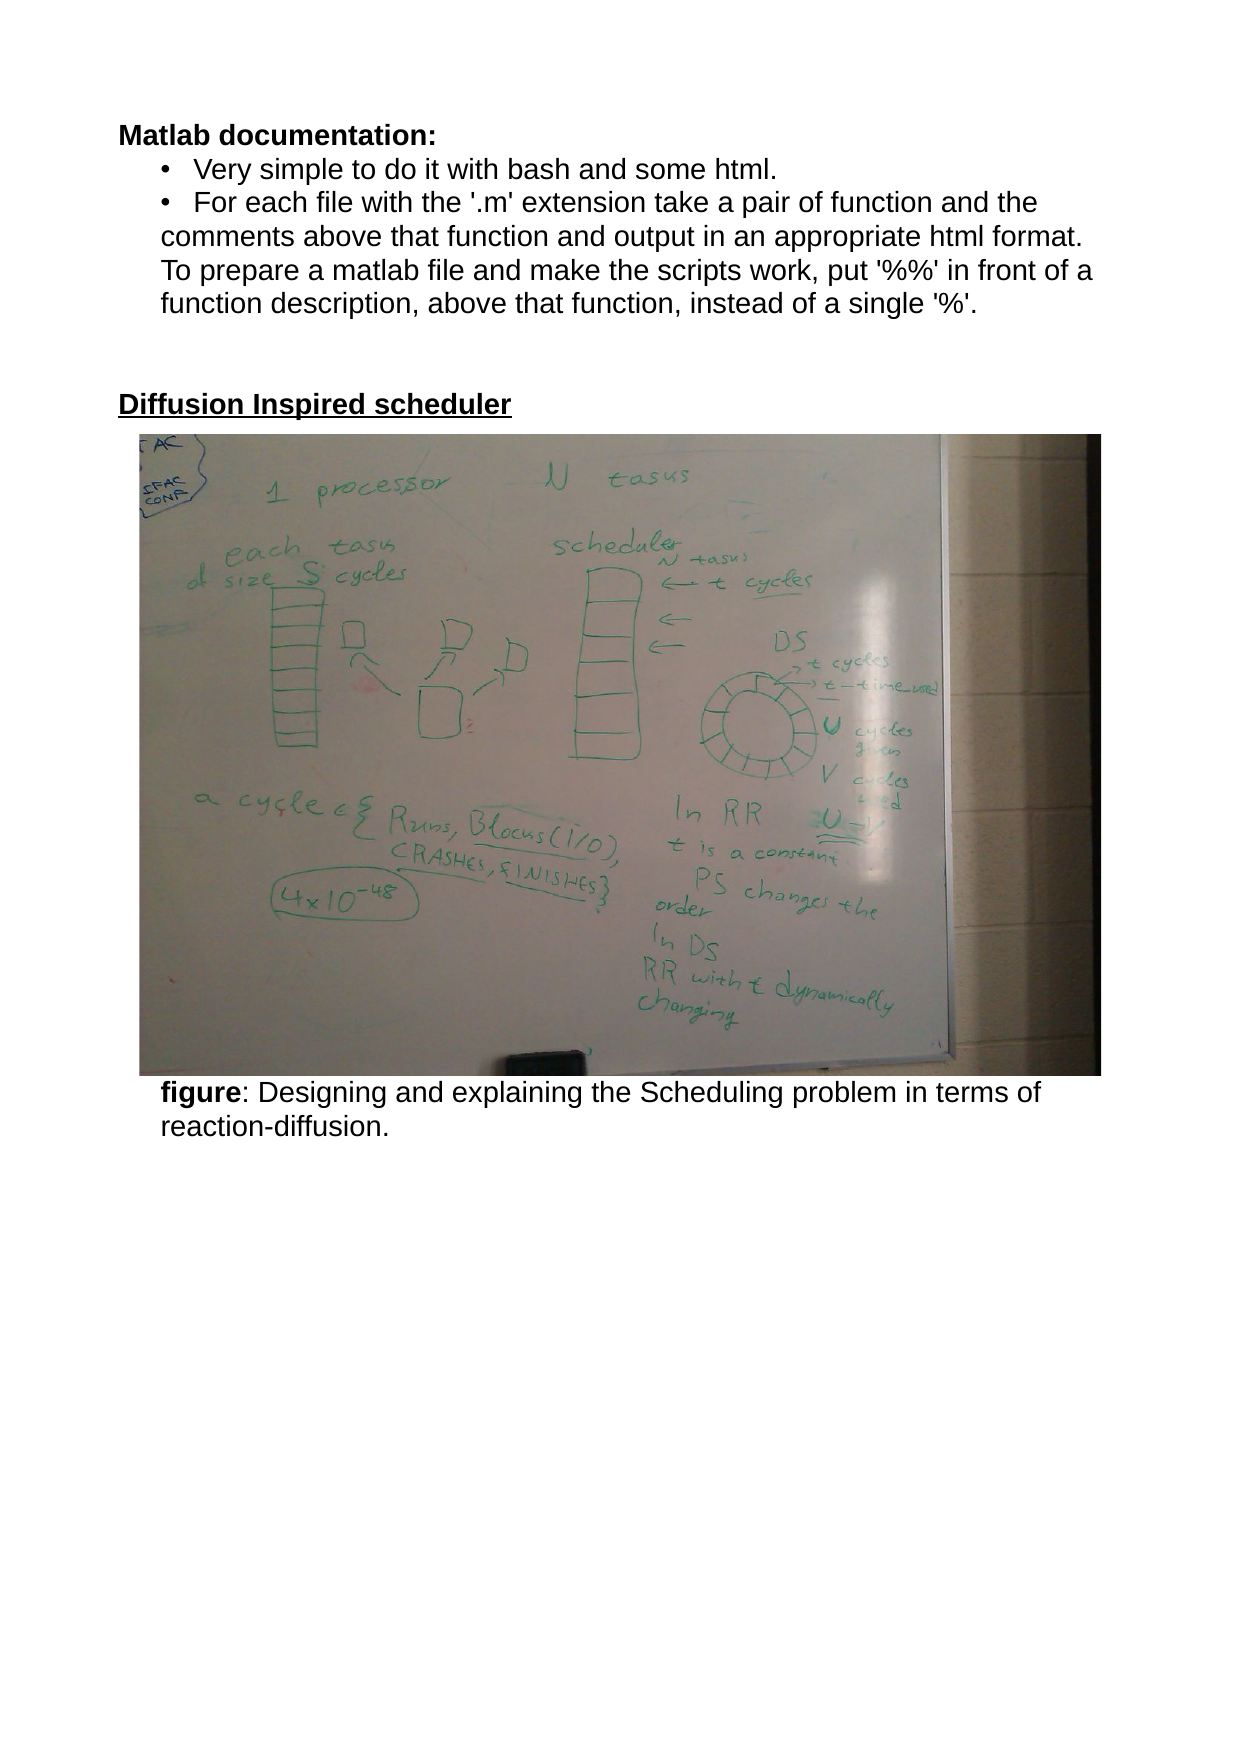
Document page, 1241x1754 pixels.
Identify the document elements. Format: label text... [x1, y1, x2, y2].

list For each file with the '.m' extension take a pair of function and the comments above that function and output in an appropriate html format. [160, 185, 1122, 253]
text figure: Designing and explaining the Scheduling problem in terms of reaction-diffusion. [160, 420, 1122, 1142]
text Diffusion Inspired scheduler [118, 387, 1122, 420]
picture [139, 434, 1102, 1076]
text Matlab documentation: [118, 118, 1122, 152]
list Very simple to do it with bash and some html. [160, 152, 1122, 185]
list To prepare a matlab file and make the scripts work, put '%%' in front of a function description, above that function, instead of a single '%'. [160, 253, 1122, 320]
